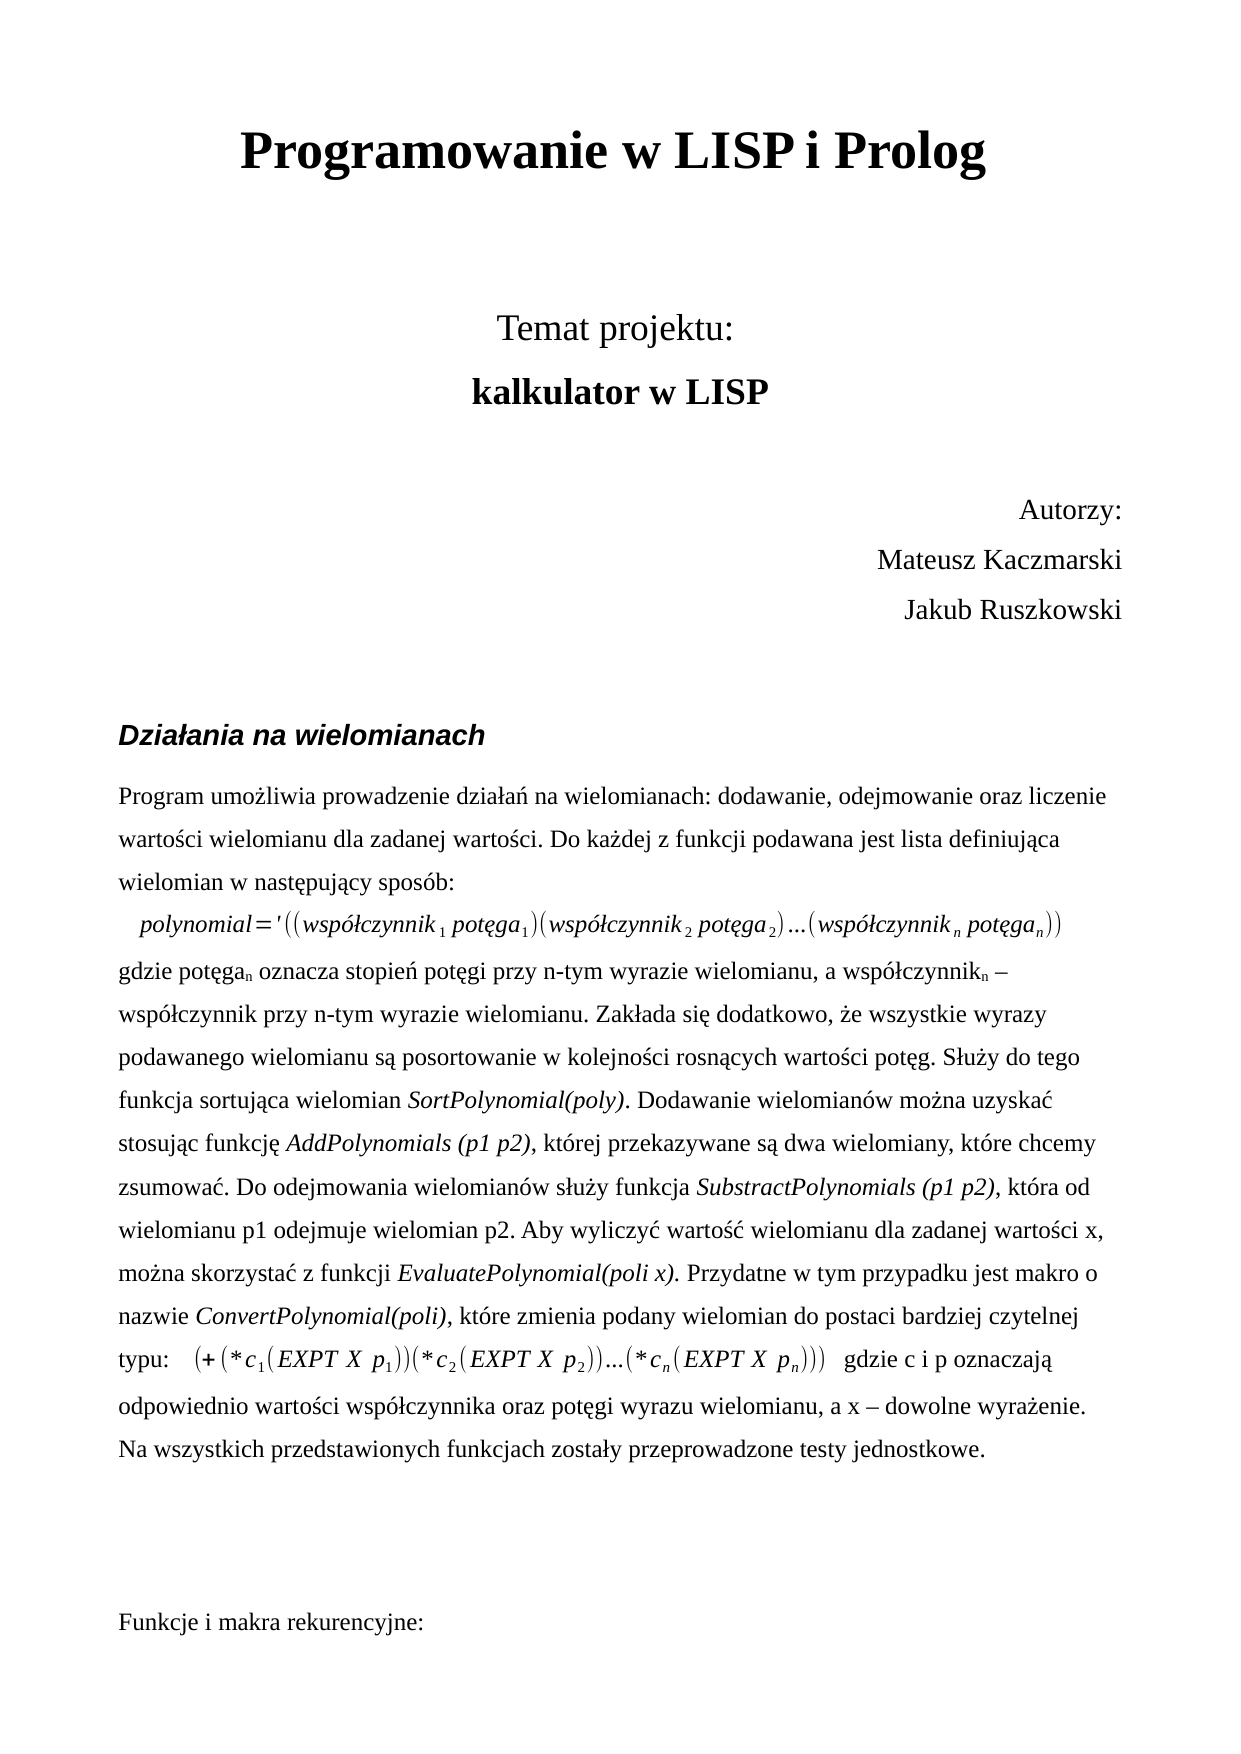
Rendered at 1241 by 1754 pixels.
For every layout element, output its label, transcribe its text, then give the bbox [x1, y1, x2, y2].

text Autorzy: [118, 492, 1122, 525]
text Mateusz Kaczmarski [118, 542, 1122, 576]
text kalkulator w LISP [118, 370, 1122, 413]
text Temat projektu: [118, 305, 1122, 348]
text Na wszystkich przedstawionych funkcjach zostały przeprowadzone testy jednostkowe. [118, 1434, 1122, 1463]
text Funkcje i makra rekurencyjne: [118, 1607, 1122, 1635]
text Jakub Ruszkowski [118, 592, 1122, 626]
subtitle Działania na wielomianach [118, 718, 1122, 752]
text gdzie potęgan oznacza stopień potęgi przy n-tym wyrazie wielomianu, a współczynnikn – współczynnik przy n-tym wyrazie wielomianu. Zakłada się dodatkowo, że wszystkie wyrazy podawanego wielomianu są posortowanie w kolejności rosnących wartości potęg. Służy do tego funkcja sortująca wielomian SortPolynomial(poly). Dodawanie wielomianów można uzyskać stosując funkcję AddPolynomials (p1 p2), której przekazywane są dwa wielomiany, które chcemy zsumować. Do odejmowania wielomianów służy funkcja SubstractPolynomials (p1 p2), która od wielomianu p1 odejmuje wielomian p2. Aby wyliczyć wartość wielomianu dla zadanej wartości x, można skorzystać z funkcji EvaluatePolynomial(poli x). Przydatne w tym przypadku jest makro o nazwie ConvertPolynomial(poli), które zmienia podany wielomian do postaci bardziej czytelnej typu: gdzie c i p oznaczają odpowiednio wartości współczynnika oraz potęgi wyrazu wielomianu, a x – dowolne wyrażenie. [118, 956, 1122, 1420]
text Program umożliwia prowadzenie działań na wielomianach: dodawanie, odejmowanie oraz liczenie wartości wielomianu dla zadanej wartości. Do każdej z funkcji podawana jest lista definiująca wielomian w następujący sposób: [118, 781, 1122, 896]
text Programowanie w LISP i Prolog [118, 118, 1122, 180]
